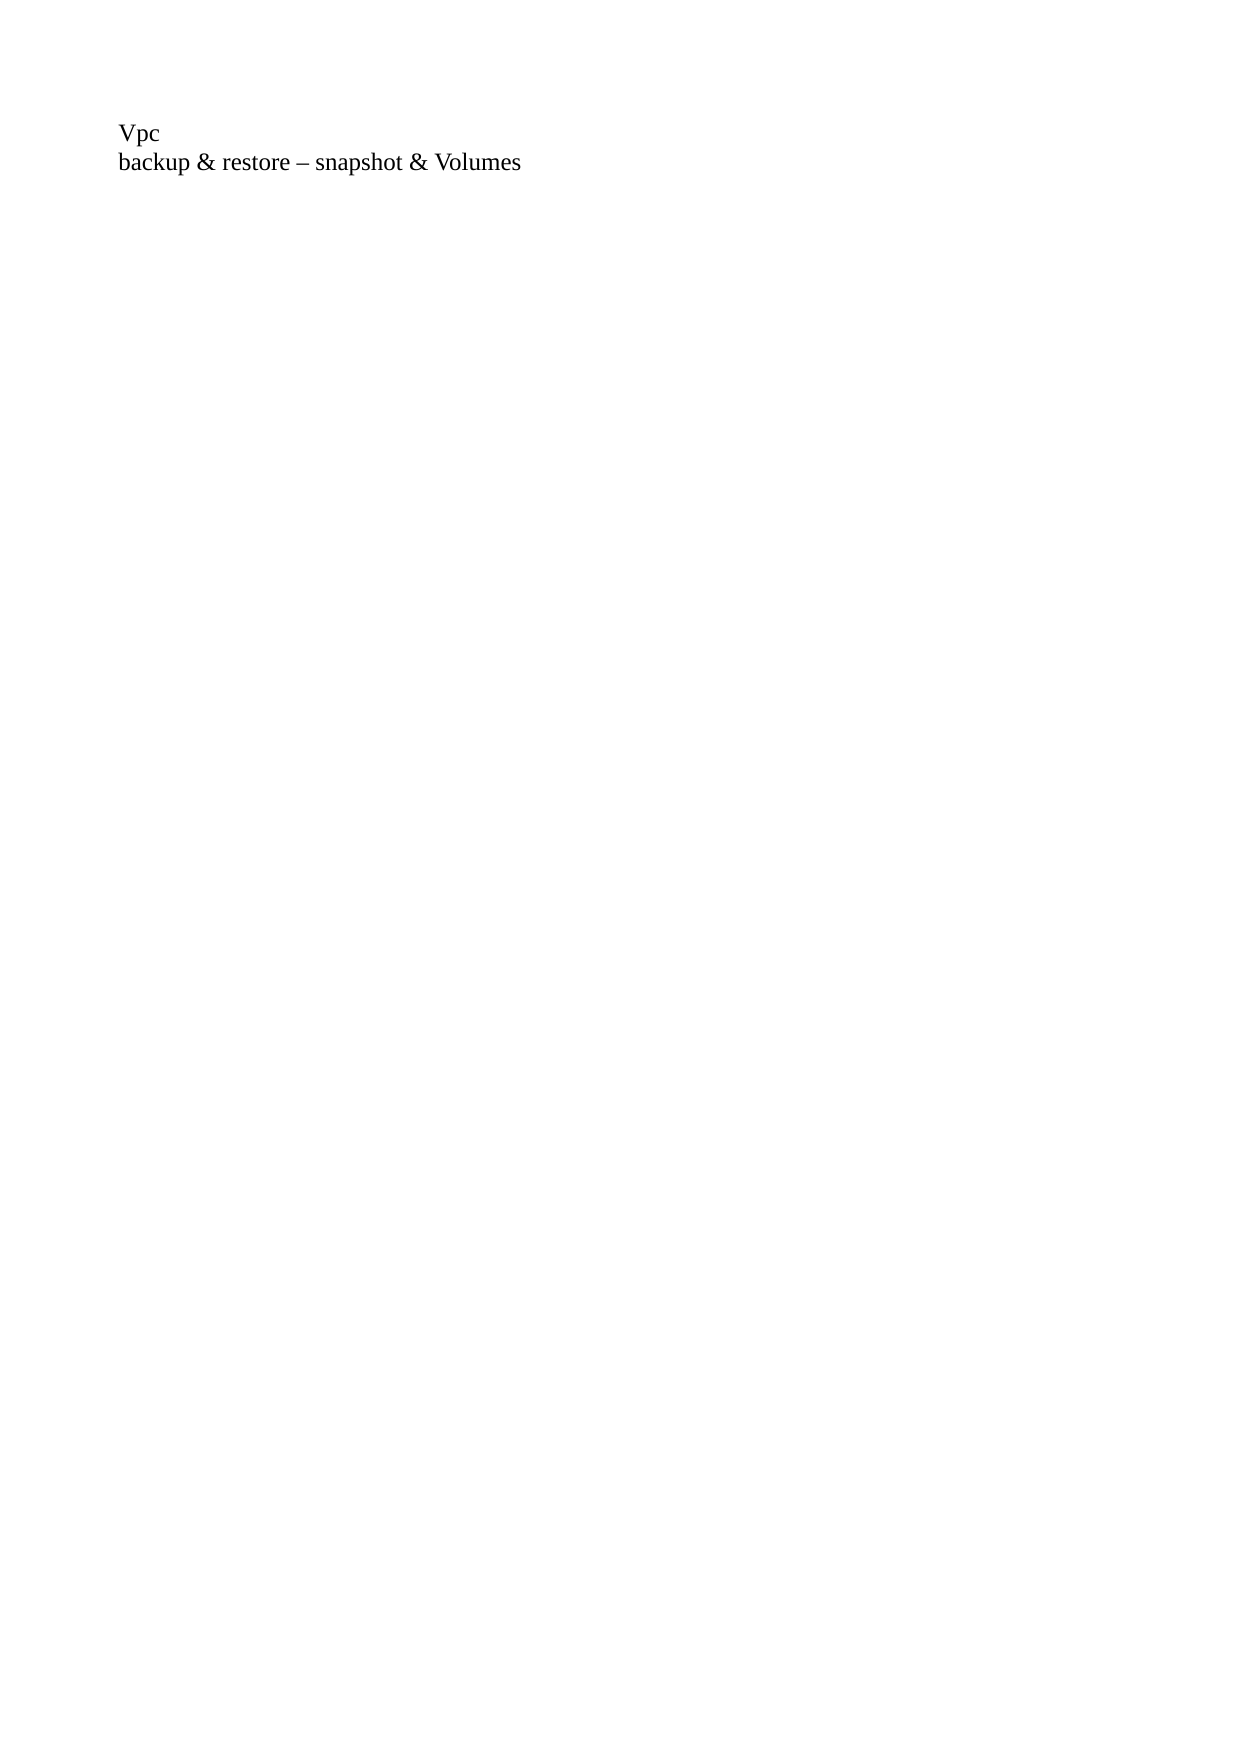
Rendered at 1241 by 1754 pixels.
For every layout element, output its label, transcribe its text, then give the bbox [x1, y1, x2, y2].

text backup & restore – snapshot & Volumes [118, 147, 1122, 176]
text Vpc [118, 118, 1122, 147]
